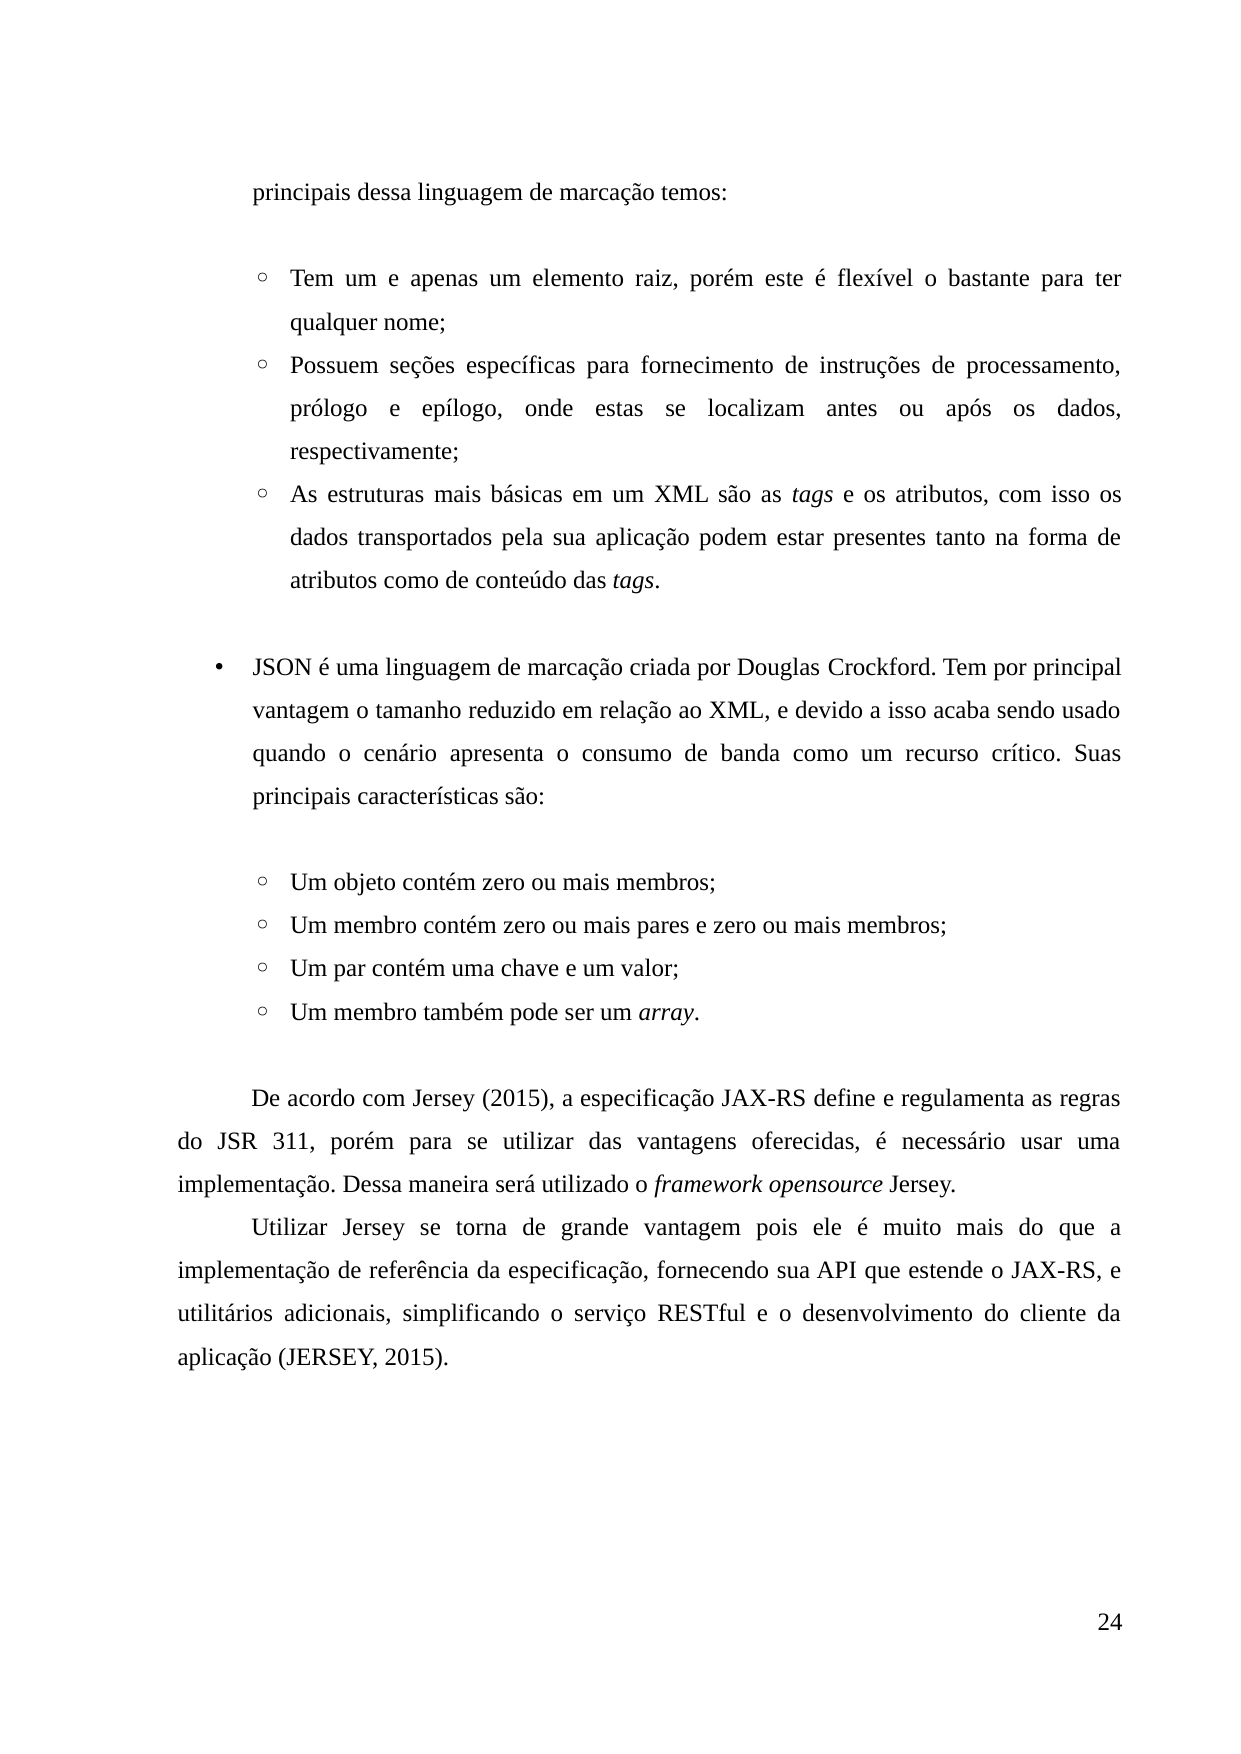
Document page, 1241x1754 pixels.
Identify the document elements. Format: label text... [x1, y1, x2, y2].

list Um par contém uma chave e um valor; [252, 953, 1122, 982]
list Um objeto contém zero ou mais membros; [252, 867, 1122, 896]
text De acordo com Jersey (2015), a especificação JAX-RS define e regulamenta as regras do JSR 311, porém para se utilizar das vantagens oferecidas, é necessário usar uma implementação. Dessa maneira será utilizado o framework opensource Jersey. [177, 1083, 1122, 1198]
list Tem um e apenas um elemento raiz, porém este é flexível o bastante para ter qualquer nome; [252, 263, 1122, 335]
list Um membro também pode ser um array. [252, 997, 1122, 1025]
list Possuem seções específicas para fornecimento de instruções de processamento, prólogo e epílogo, onde estas se localizam antes ou após os dados, respectivamente; [252, 350, 1122, 465]
text Utilizar Jersey se torna de grande vantagem pois ele é muito mais do que a implementação de referência da especificação, fornecendo sua API que estende o JAX-RS, e utilitários adicionais, simplificando o serviço RESTful e o desenvolvimento do cliente da aplicação (JERSEY, 2015). [177, 1212, 1122, 1370]
list JSON é uma linguagem de marcação criada por Douglas Crockford. Tem por principal vantagem o tamanho reduzido em relação ao XML, e devido a isso acaba sendo usado quando o cenário apresenta o consumo de banda como um recurso crítico. Suas principais características são: [215, 652, 1122, 810]
list Um membro contém zero ou mais pares e zero ou mais membros; [252, 910, 1122, 939]
list principais dessa linguagem de marcação temos: [215, 177, 1122, 206]
list As estruturas mais básicas em um XML são as tags e os atributos, com isso os dados transportados pela sua aplicação podem estar presentes tanto na forma de atributos como de conteúdo das tags. [252, 479, 1122, 594]
